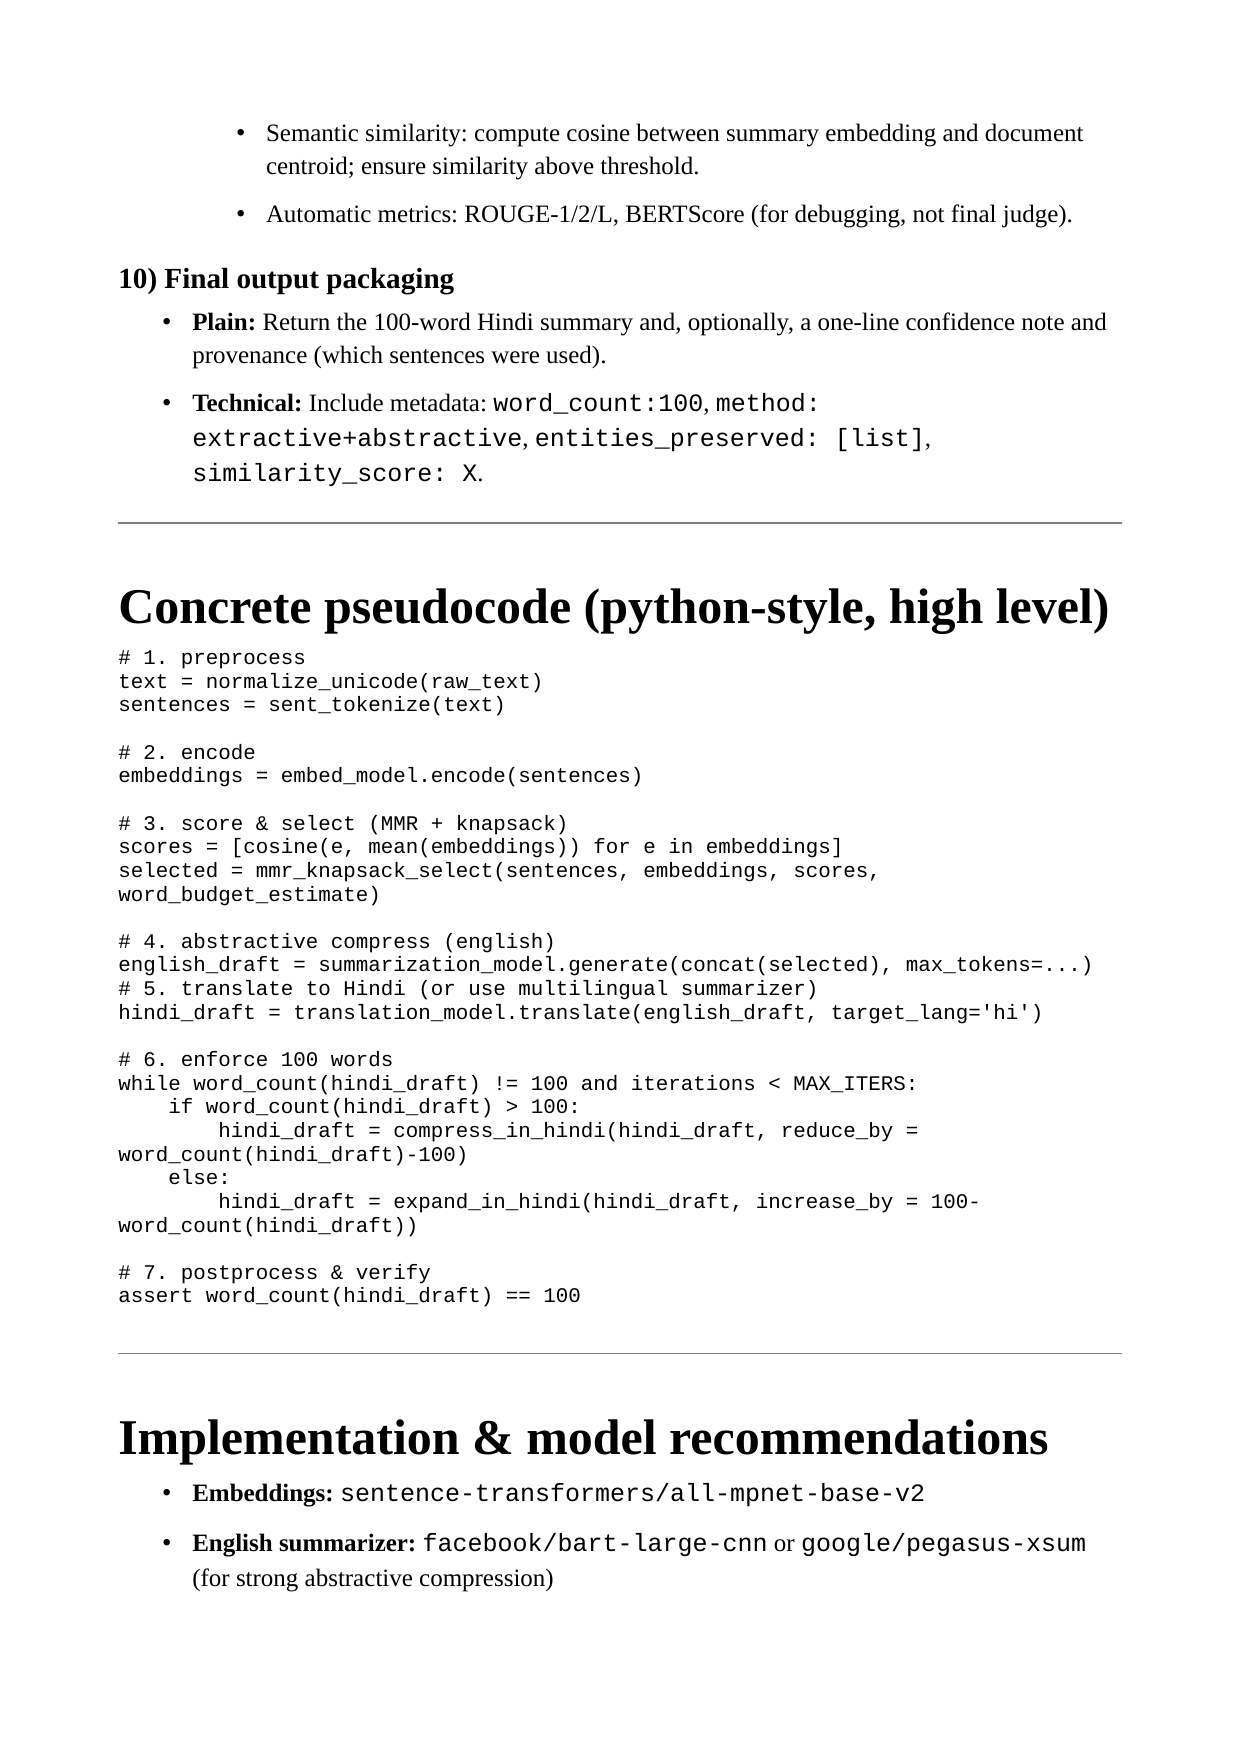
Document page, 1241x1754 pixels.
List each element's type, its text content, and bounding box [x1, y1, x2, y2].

text while word_count(hindi_draft) != 100 and iterations < MAX_ITERS: [118, 1073, 1122, 1096]
text # 1. preprocess [118, 647, 1122, 671]
text hindi_draft = expand_in_hindi(hindi_draft, increase_by = 100-word_count(hindi_draft)) [118, 1191, 1122, 1238]
text hindi_draft = translation_model.translate(english_draft, target_lang='hi') [118, 1002, 1122, 1025]
list Embeddings: sentence-transformers/all-mpnet-base-v2 [162, 1478, 1122, 1509]
text # 5. translate to Hindi (or use multilingual summarizer) [118, 978, 1122, 1002]
list Plain: Return the 100-word Hindi summary and, optionally, a one-line confidence note and provenance (which sentences were used). [162, 307, 1122, 369]
list Automatic metrics: ROUGE-1/2/L, BERTScore (for debugging, not final judge). [236, 199, 1122, 227]
text text = normalize_unicode(raw_text) [118, 671, 1122, 694]
subtitle Implementation & model recommendations [118, 1408, 1122, 1465]
text else: [118, 1167, 1122, 1191]
subtitle Concrete pseudocode (python-style, high level) [118, 577, 1122, 634]
text english_draft = summarization_model.generate(concat(selected), max_tokens=...) [118, 954, 1122, 978]
text if word_count(hindi_draft) > 100: [118, 1096, 1122, 1120]
list English summarizer: facebook/bart-large-cnn or google/pegasus-xsum (for strong abstractive compression) [162, 1528, 1122, 1592]
text # 3. score & select (MMR + knapsack) [118, 813, 1122, 836]
text hindi_draft = compress_in_hindi(hindi_draft, reduce_by = word_count(hindi_draft)-100) [118, 1120, 1122, 1167]
text scores = [cosine(e, mean(embeddings)) for e in embeddings] [118, 836, 1122, 860]
list Technical: Include metadata: word_count:100, method: extractive+abstractive, entities_preserved: [list], similarity_score: X. [162, 388, 1122, 489]
subtitle 10) Final output packaging [118, 261, 1122, 294]
text assert word_count(hindi_draft) == 100 [118, 1286, 1122, 1309]
text # 2. encode [118, 742, 1122, 765]
text selected = mmr_knapsack_select(sentences, embeddings, scores, word_budget_estimate) [118, 860, 1122, 907]
text sentences = sent_tokenize(text) [118, 694, 1122, 718]
text # 4. abstractive compress (english) [118, 931, 1122, 954]
text # 7. postprocess & verify [118, 1262, 1122, 1286]
text embeddings = embed_model.encode(sentences) [118, 765, 1122, 789]
text # 6. enforce 100 words [118, 1049, 1122, 1073]
list Semantic similarity: compute cosine between summary embedding and document centroid; ensure similarity above threshold. [236, 118, 1122, 180]
